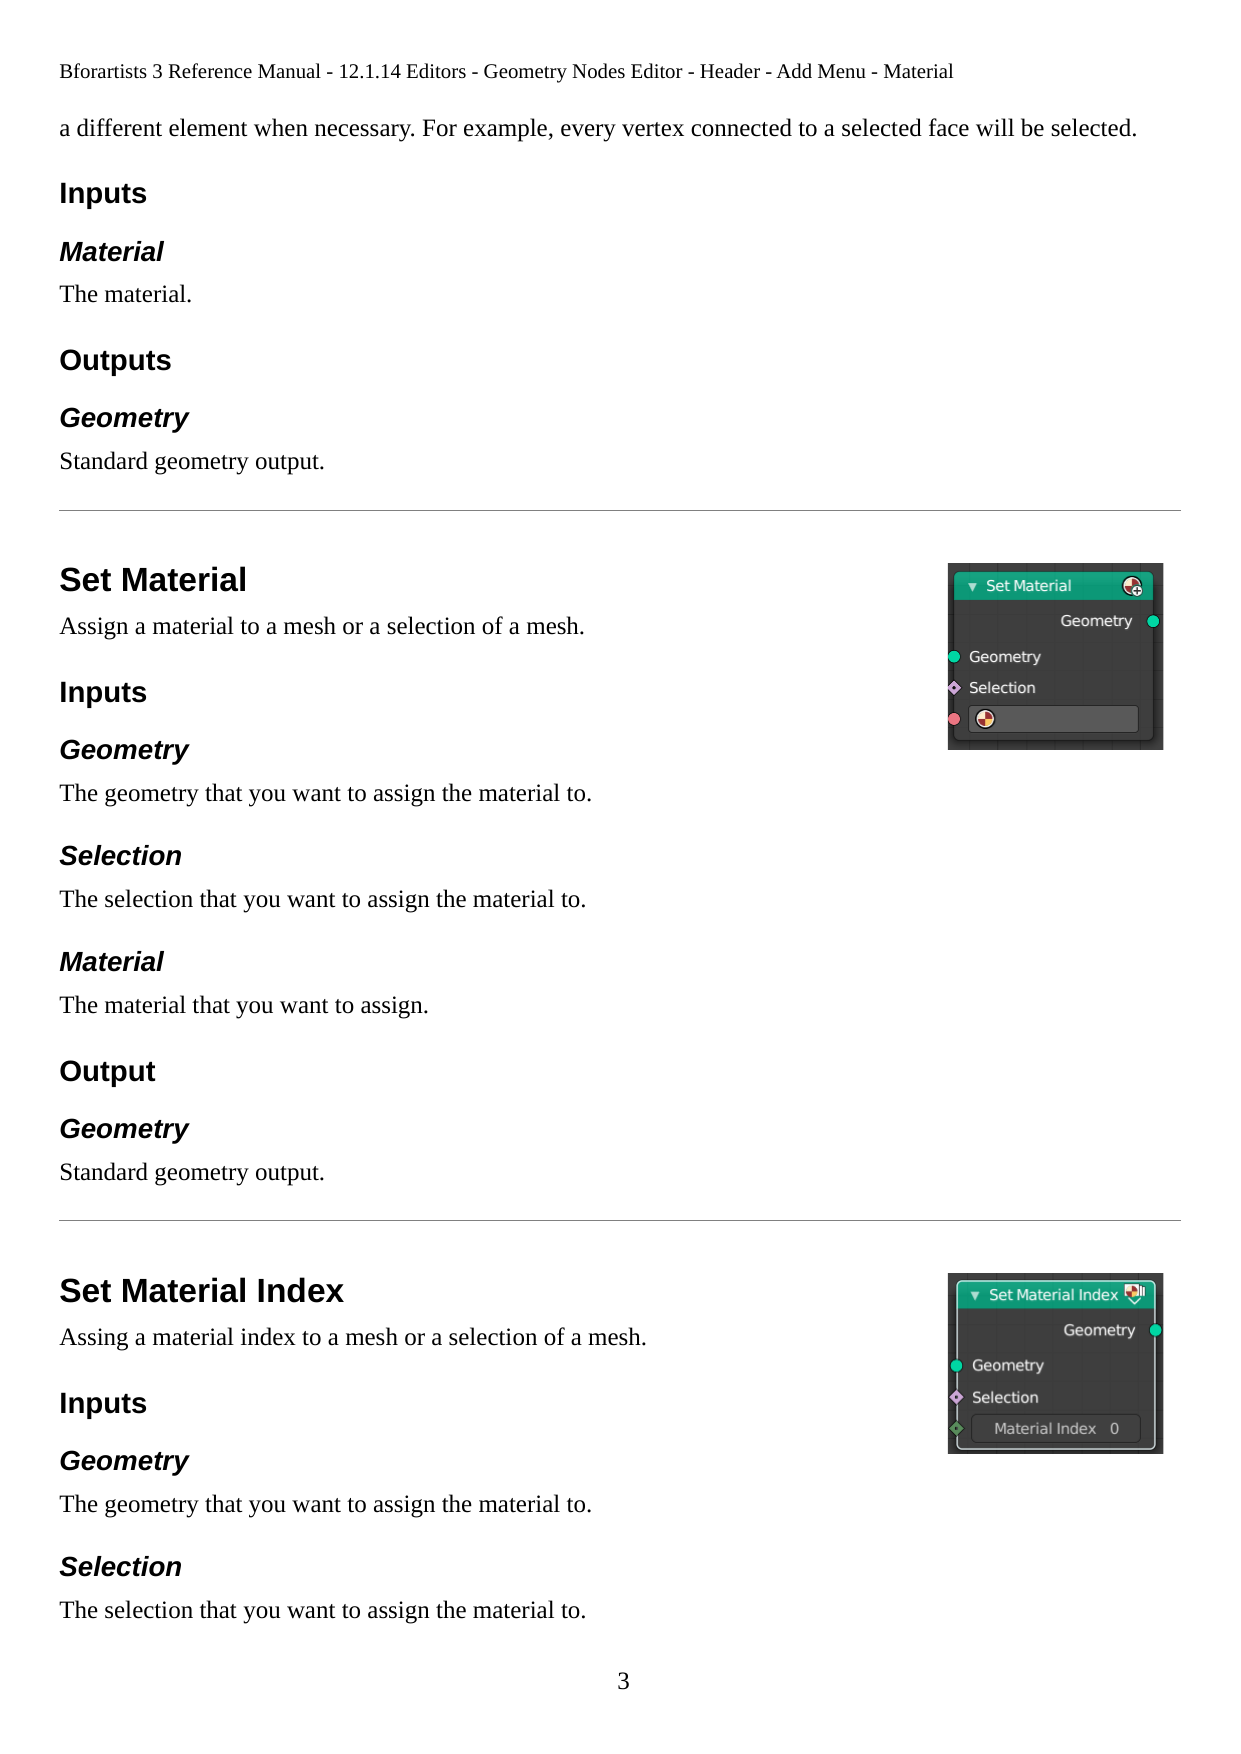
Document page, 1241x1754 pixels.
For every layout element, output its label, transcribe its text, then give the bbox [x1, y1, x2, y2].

subtitle [1164, 675, 1181, 709]
subtitle Geometry [59, 1112, 1181, 1144]
subtitle Geometry [59, 1444, 1181, 1476]
text The geometry that you want to assign the material to. [59, 778, 1181, 807]
subtitle Set Material Index [59, 1271, 1181, 1309]
subtitle Output [59, 1054, 1181, 1087]
subtitle Inputs [59, 1386, 947, 1419]
text Assing a material index to a mesh or a selection of a mesh. [59, 1322, 947, 1351]
picture [947, 563, 1164, 750]
text Assign a material to a mesh or a selection of a mesh. [59, 611, 947, 640]
subtitle Material [59, 946, 1181, 977]
subtitle Outputs [59, 343, 1181, 377]
text The material. [59, 279, 1181, 308]
subtitle Selection [59, 1550, 1181, 1582]
text The material that you want to assign. [59, 990, 1181, 1019]
text The geometry that you want to assign the material to. [59, 1489, 1181, 1517]
text Standard geometry output. [59, 1157, 1181, 1186]
subtitle [1164, 1386, 1181, 1419]
subtitle Set Material [59, 560, 1181, 599]
subtitle Geometry [59, 402, 1181, 434]
subtitle Inputs [59, 675, 947, 709]
picture [947, 1273, 1164, 1454]
text The selection that you want to assign the material to. [59, 884, 1181, 913]
subtitle Selection [59, 840, 1181, 872]
text a different element when necessary. For example, every vertex connected to a selected face will be selected. [59, 113, 1181, 141]
subtitle Geometry [59, 734, 1181, 766]
subtitle Inputs [59, 176, 1181, 210]
text The selection that you want to assign the material to. [59, 1595, 1181, 1623]
subtitle Material [59, 235, 1181, 267]
text Standard geometry output. [59, 446, 1181, 475]
